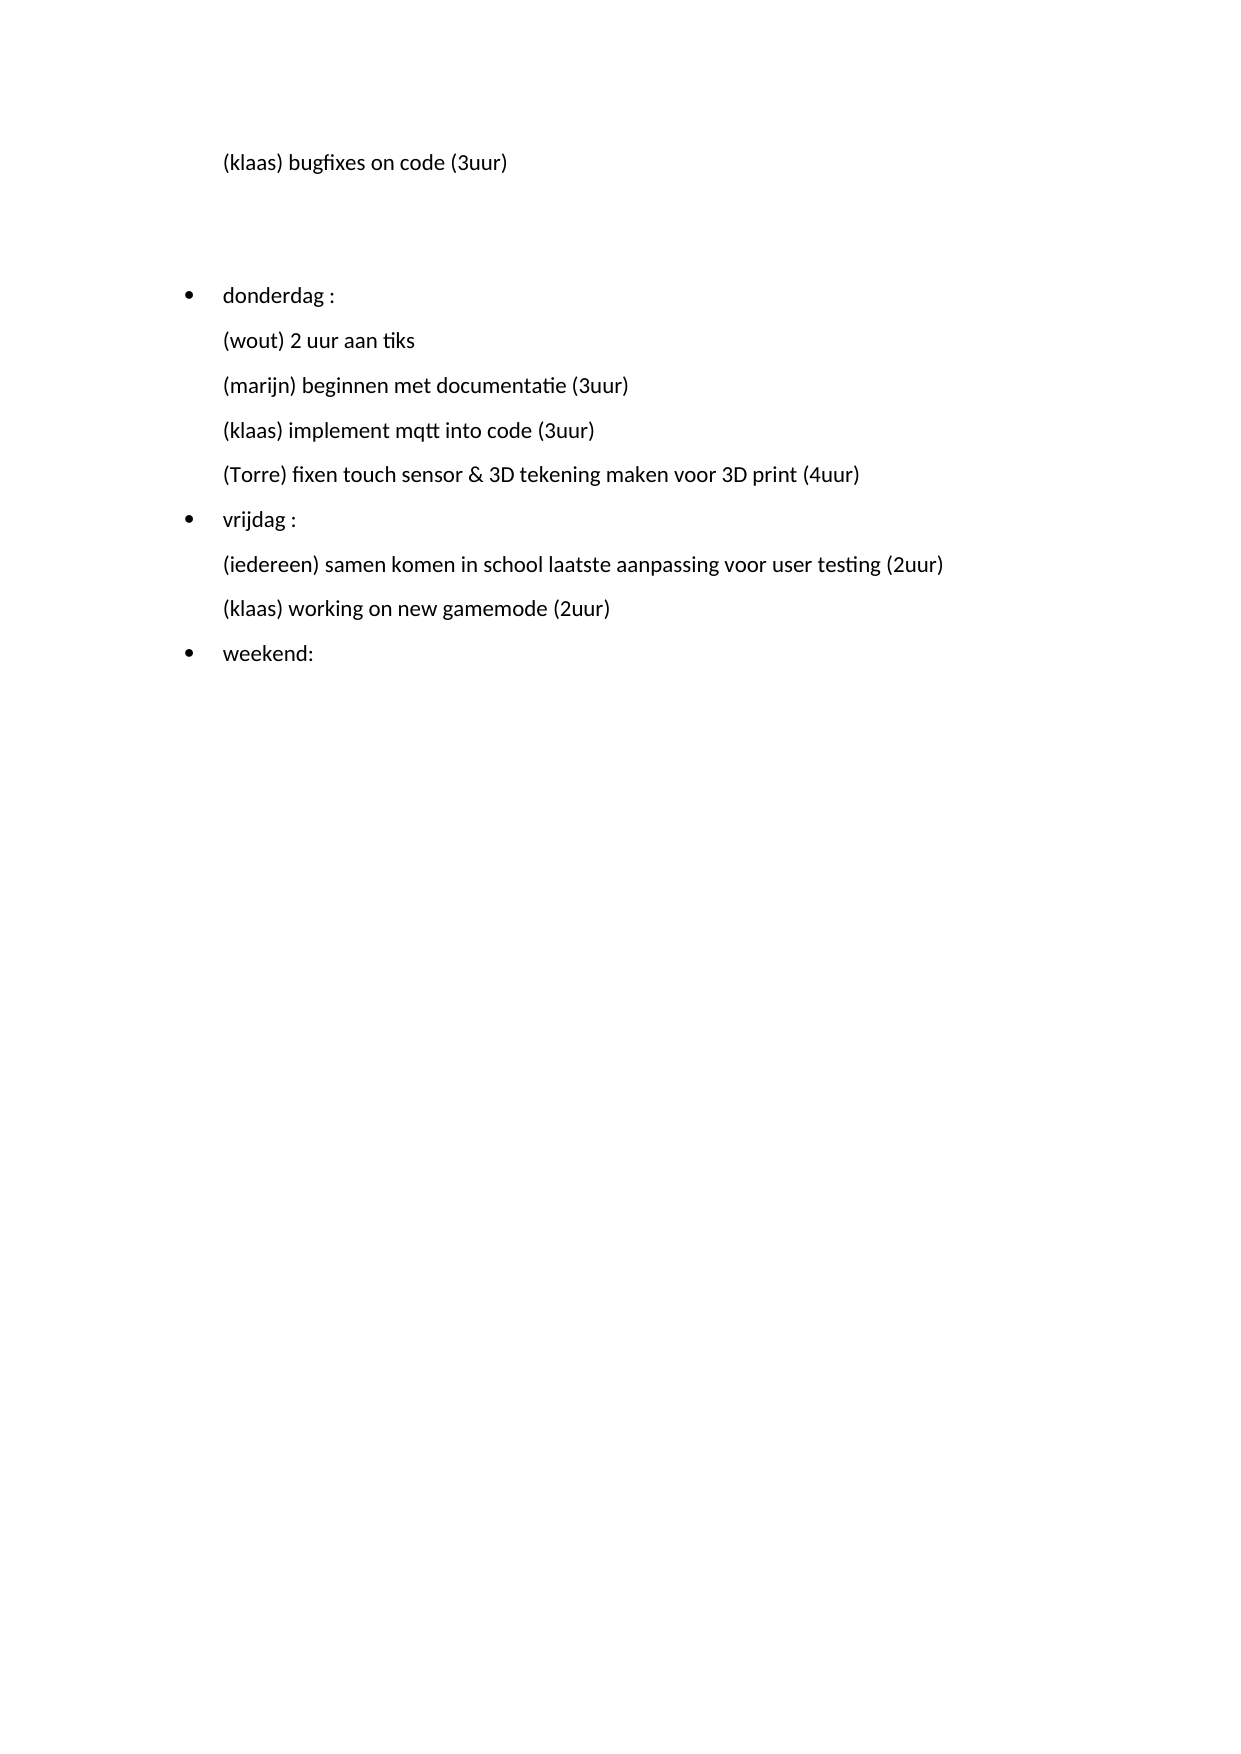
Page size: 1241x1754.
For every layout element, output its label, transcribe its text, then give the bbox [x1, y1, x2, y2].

text (klaas) bugfixes on code (3uur) [223, 148, 1093, 176]
text (wout) 2 uur aan tiks [223, 326, 1093, 354]
text (marijn) beginnen met documentatie (3uur) [223, 371, 1093, 399]
text (klaas) implement mqtt into code (3uur) [223, 416, 1093, 444]
list donderdag : [185, 282, 1093, 310]
list weekend: [185, 639, 1093, 667]
text (Torre) fixen touch sensor & 3D tekening maken voor 3D print (4uur) [223, 460, 1093, 488]
list vrijdag : [185, 505, 1093, 533]
text (iedereen) samen komen in school laatste aanpassing voor user testing (2uur) [223, 550, 1093, 578]
text (klaas) working on new gamemode (2uur) [223, 594, 1093, 622]
